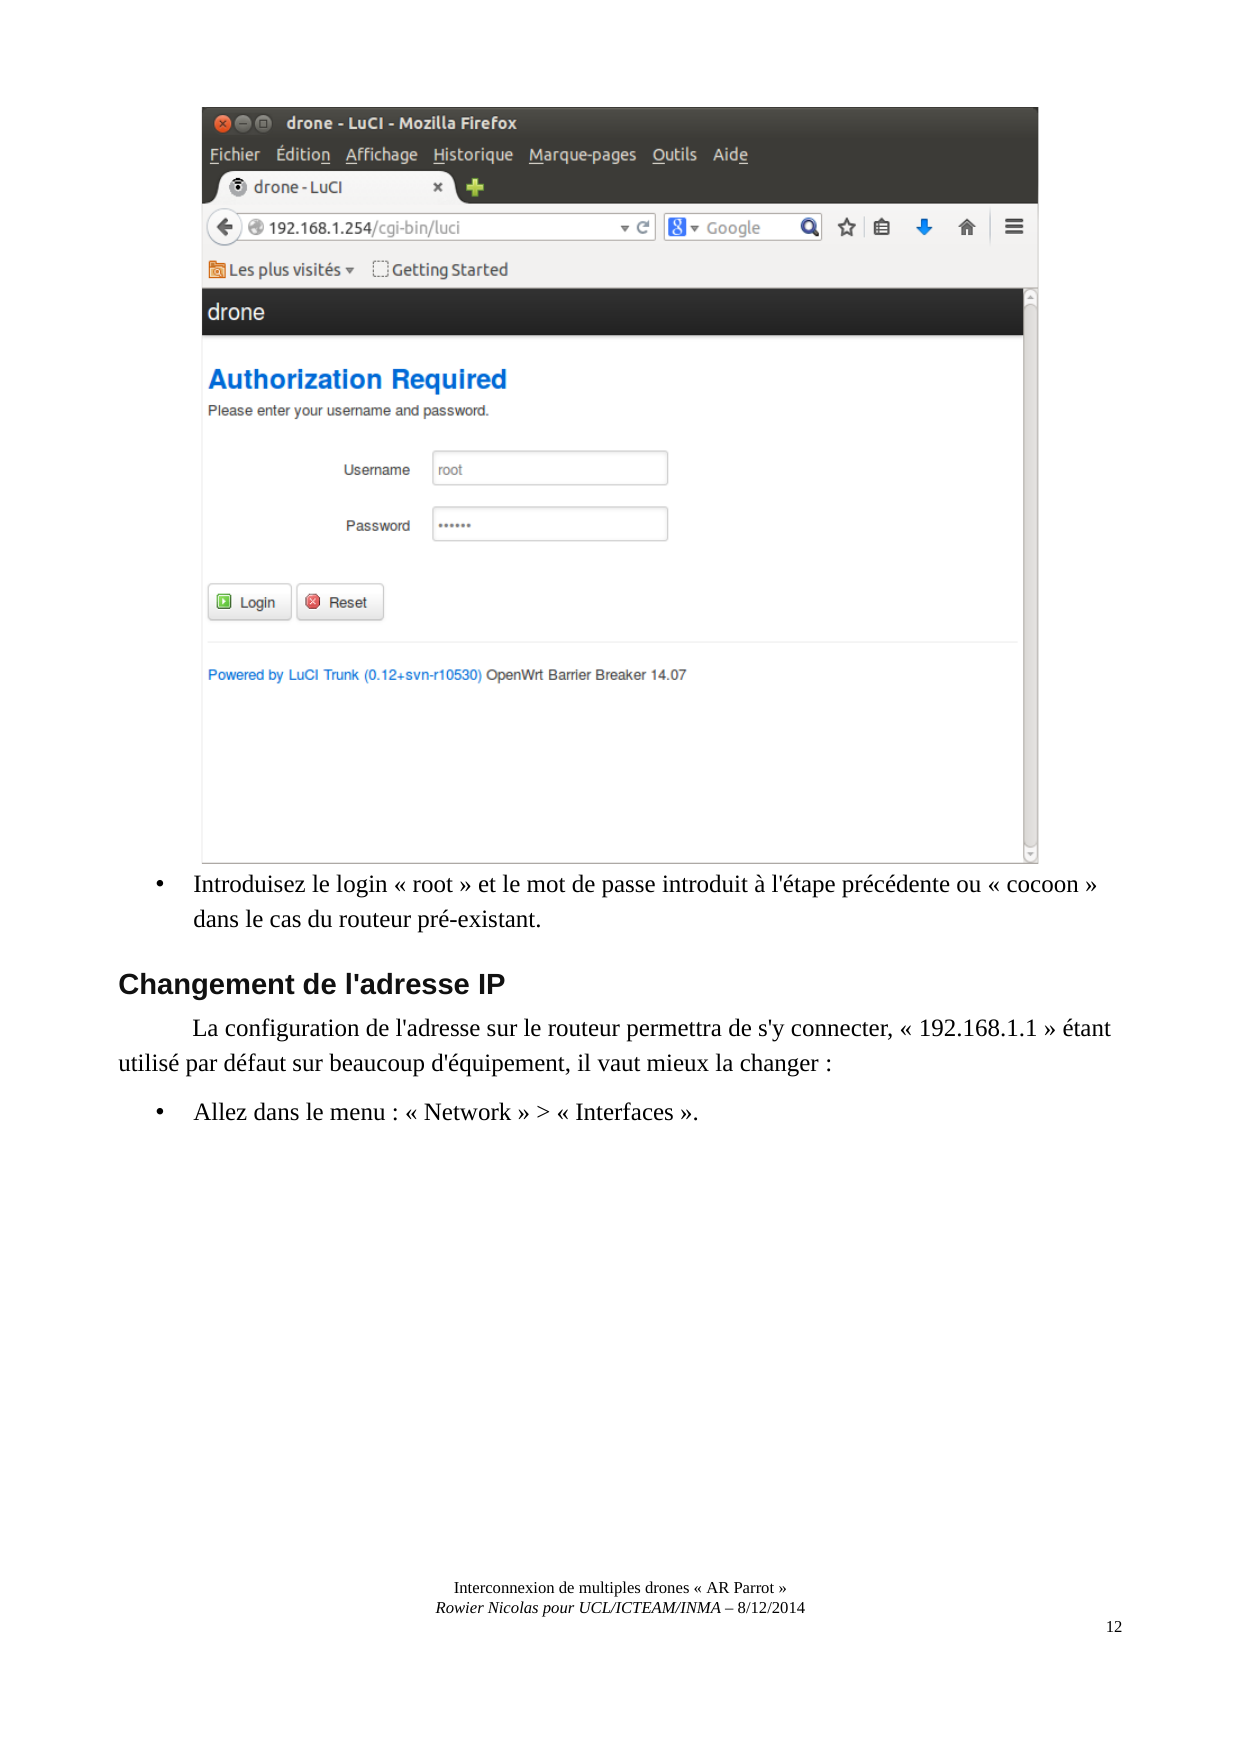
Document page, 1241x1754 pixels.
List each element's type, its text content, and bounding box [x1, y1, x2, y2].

subtitle Changement de l'adresse IP [118, 967, 1122, 1001]
list Introduisez le login « root » et le mot de passe introduit à l'étape précédente ou « cocoon » dans le cas du routeur pré-existant. [156, 118, 1122, 932]
picture [201, 107, 1039, 864]
text La configuration de l'adresse sur le routeur permettra de s'y connecter, « 192.168.1.1 » étant utilisé par défaut sur beaucoup d'équipement, il vaut mieux la changer : [118, 1013, 1122, 1077]
list Allez dans le menu : « Network » > « Interfaces ». [156, 1097, 1122, 1126]
